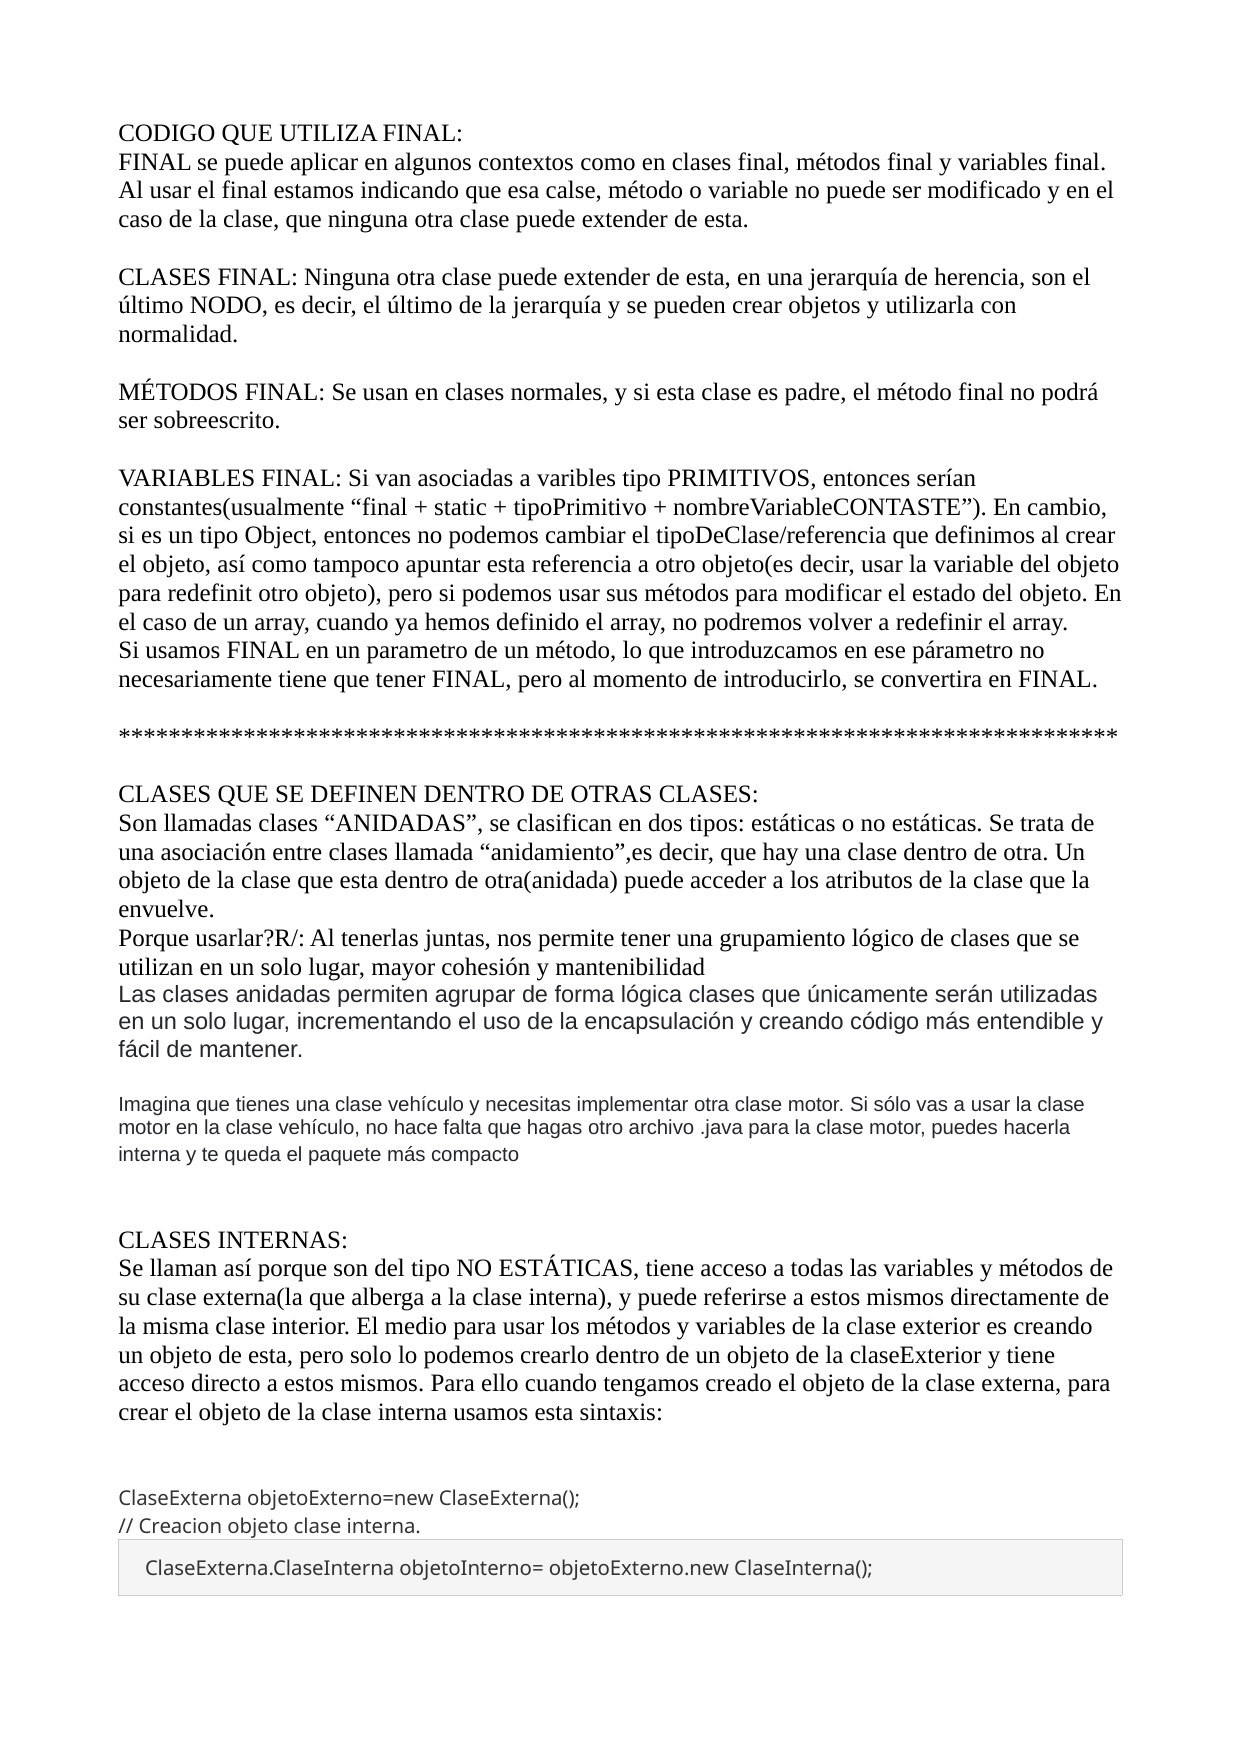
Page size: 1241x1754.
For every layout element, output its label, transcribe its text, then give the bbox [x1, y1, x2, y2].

text Las clases anidadas permiten agrupar de forma lógica clases que únicamente serán utilizadas en un solo lugar, incrementando el uso de la encapsulación y creando código más entendible y fácil de mantener. [118, 981, 1122, 1063]
text Porque usarlar?R/: Al tenerlas juntas, nos permite tener una grupamiento lógico de clases que se utilizan en un solo lugar, mayor cohesión y mantenibilidad [118, 923, 1122, 981]
text // Creacion objeto clase interna. [118, 1511, 1122, 1539]
text VARIABLES FINAL: Si van asociadas a varibles tipo PRIMITIVOS, entonces serían constantes(usualmente “final + static + tipoPrimitivo + nombreVariableCONTASTE”). En cambio, si es un tipo Object, entonces no podemos cambiar el tipoDeClase/referencia que definimos al crear el objeto, así como tampoco apuntar esta referencia a otro objeto(es decir, usar la variable del objeto para redefinit otro objeto), pero si podemos usar sus métodos para modificar el estado del objeto. En el caso de un array, cuando ya hemos definido el array, no podremos volver a redefinir el array. [118, 463, 1122, 636]
text Si usamos FINAL en un parametro de un método, lo que introduzcamos en ese párametro no necesariamente tiene que tener FINAL, pero al momento de introducirlo, se convertira en FINAL. [118, 636, 1122, 693]
text CLASES FINAL: Ninguna otra clase puede extender de esta, en una jerarquía de herencia, son el último NODO, es decir, el último de la jerarquía y se pueden crear objetos y utilizarla con normalidad. [118, 262, 1122, 348]
text MÉTODOS FINAL: Se usan en clases normales, y si esta clase es padre, el método final no podrá ser sobreescrito. [118, 377, 1122, 434]
text Se llaman así porque son del tipo NO ESTÁTICAS, tiene acceso a todas las variables y métodos de su clase externa(la que alberga a la clase interna), y puede referirse a estos mismos directamente de la misma clase interior. El medio para usar los métodos y variables de la clase exterior es creando un objeto de esta, pero solo lo podemos crearlo dentro de un objeto de la claseExterior y tiene acceso directo a estos mismos. Para ello cuando tengamos creado el objeto de la clase externa, para crear el objeto de la clase interna usamos esta sintaxis: [118, 1253, 1122, 1426]
text CLASES QUE SE DEFINEN DENTRO DE OTRAS CLASES: [118, 779, 1122, 808]
text Son llamadas clases “ANIDADAS”, se clasifican en dos tipos: estáticas o no estáticas. Se trata de una asociación entre clases llamada “anidamiento”,es decir, que hay una clase dentro de otra. Un objeto de la clase que esta dentro de otra(anidada) puede acceder a los atributos de la clase que la envuelve. [118, 808, 1122, 923]
text ClaseExterna.ClaseInterna objetoInterno= objetoExterno.new ClaseInterna(); [119, 1540, 1122, 1595]
text FINAL se puede aplicar en algunos contextos como en clases final, métodos final y variables final. Al usar el final estamos indicando que esa calse, método o variable no puede ser modificado y en el caso de la clase, que ninguna otra clase puede extender de esta. [118, 147, 1122, 233]
text CLASES INTERNAS: [118, 1225, 1122, 1253]
text Imagina que tienes una clase vehículo y necesitas implementar otra clase motor. Si sólo vas a usar la clase motor en la clase vehículo, no hace falta que hagas otro archivo .java para la clase motor, puedes hacerla interna y te queda el paquete más compacto [118, 1092, 1122, 1167]
text CODIGO QUE UTILIZA FINAL: [118, 118, 1122, 147]
text ******************************************************************************** [118, 722, 1122, 751]
text ClaseExterna objetoExterno=new ClaseExterna(); [118, 1483, 1122, 1511]
